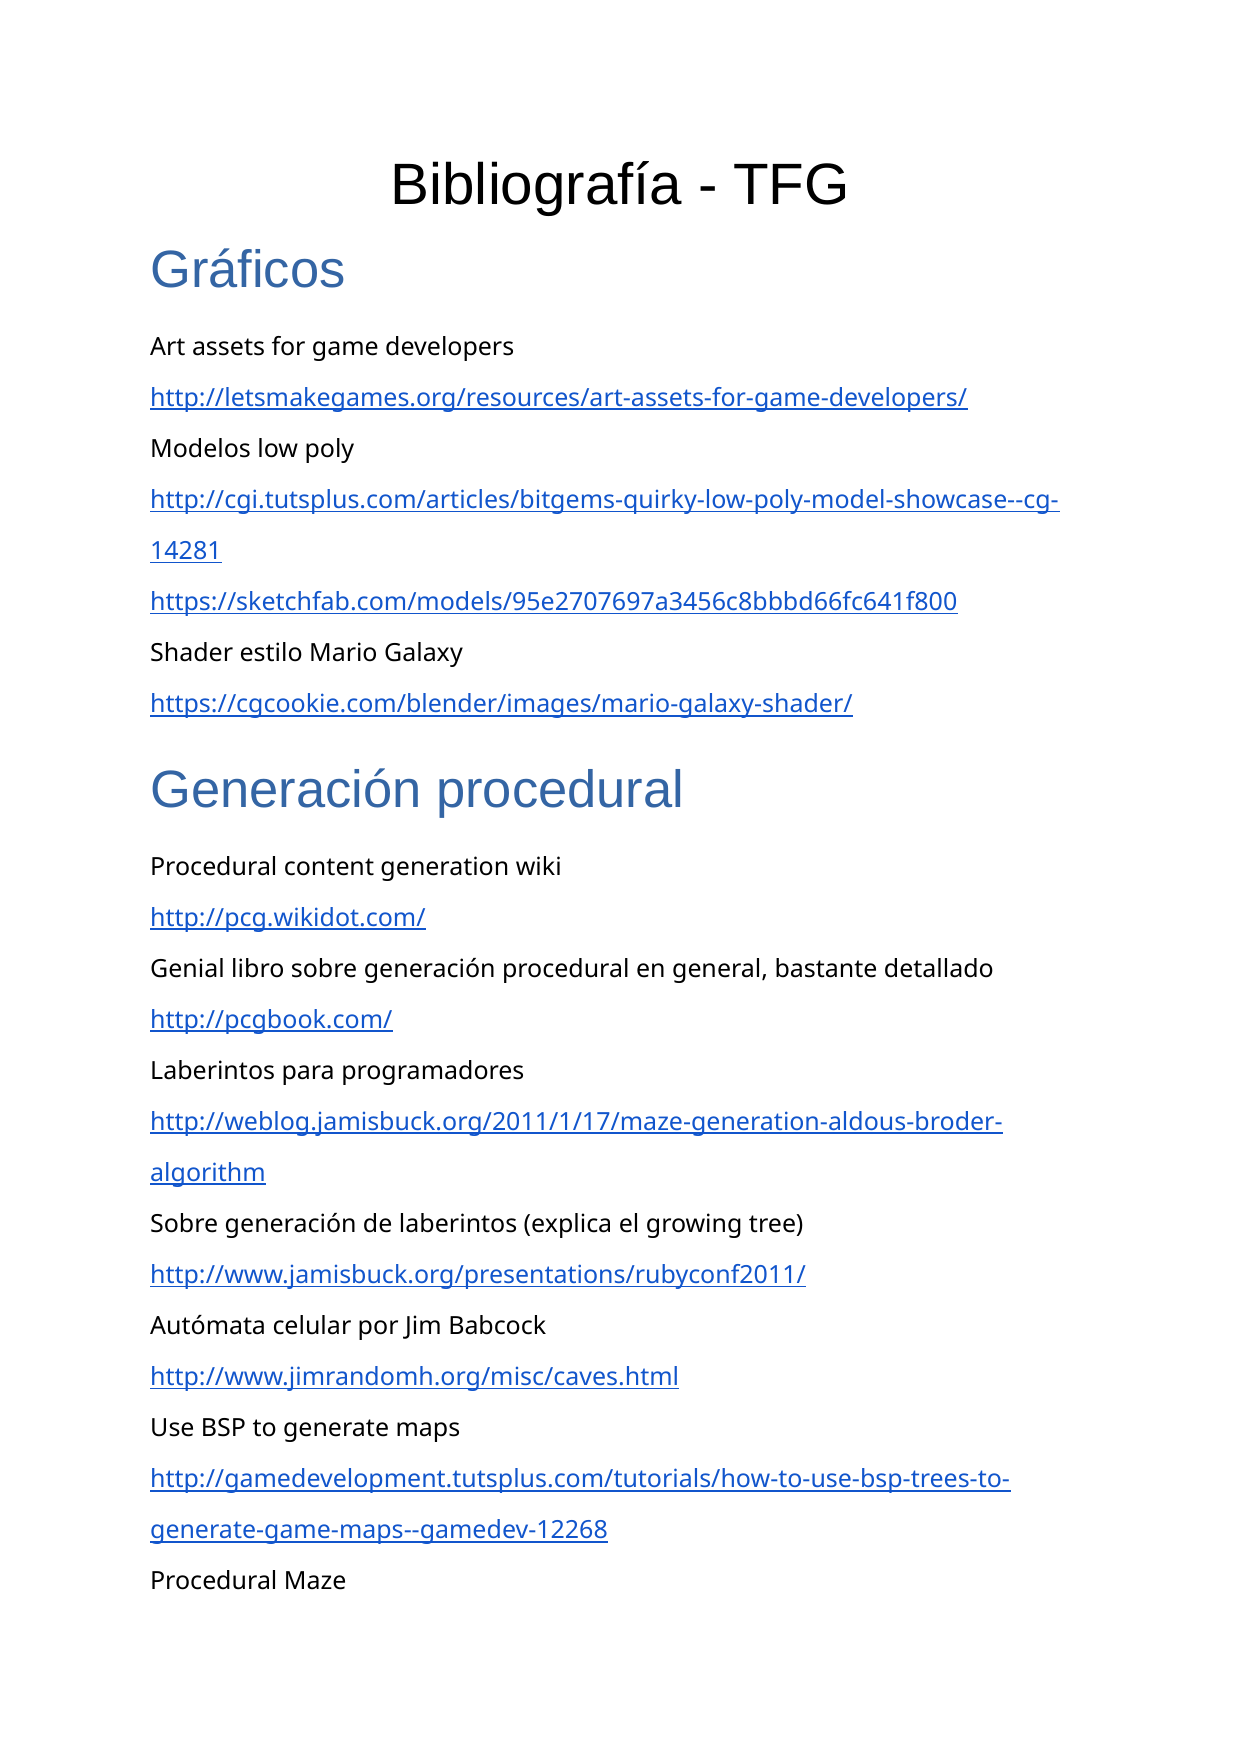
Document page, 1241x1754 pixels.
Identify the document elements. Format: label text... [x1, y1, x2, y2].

subtitle Gráficos [150, 238, 1090, 298]
text Shader estilo Mario Galaxy [150, 635, 1090, 669]
subtitle Generación procedural [150, 758, 1090, 818]
text https://sketchfab.com/models/95e2707697a3456c8bbbd66fc641f800 [150, 584, 1090, 618]
text Procedural Maze [150, 1563, 1090, 1597]
text Art assets for game developers [150, 328, 1090, 363]
text Genial libro sobre generación procedural en general, bastante detallado [150, 950, 1090, 984]
text http://cgi.tutsplus.com/articles/bitgems-quirky-low-poly-model-showcase--cg-14281 [150, 482, 1090, 567]
text http://www.jimrandomh.org/misc/caves.html [150, 1359, 1090, 1393]
text Sobre generación de laberintos (explica el growing tree) [150, 1206, 1090, 1240]
text https://cgcookie.com/blender/images/mario-galaxy-shader/ [150, 686, 1090, 720]
text Laberintos para programadores [150, 1052, 1090, 1087]
text http://www.jamisbuck.org/presentations/rubyconf2011/ [150, 1257, 1090, 1291]
text http://pcgbook.com/ [150, 1001, 1090, 1036]
text Procedural content generation wiki [150, 848, 1090, 882]
text http://gamedevelopment.tutsplus.com/tutorials/how-to-use-bsp-trees-to-generate-game-maps--gamedev-12268 [150, 1461, 1090, 1546]
text Use BSP to generate maps [150, 1410, 1090, 1444]
text Modelos low poly [150, 431, 1090, 465]
title Bibliografía - TFG [150, 150, 1090, 217]
text http://pcg.wikidot.com/ [150, 899, 1090, 933]
text http://weblog.jamisbuck.org/2011/1/17/maze-generation-aldous-broder-algorithm [150, 1103, 1090, 1189]
text http://letsmakegames.org/resources/art-assets-for-game-developers/ [150, 379, 1090, 414]
text Autómata celular por Jim Babcock [150, 1308, 1090, 1342]
